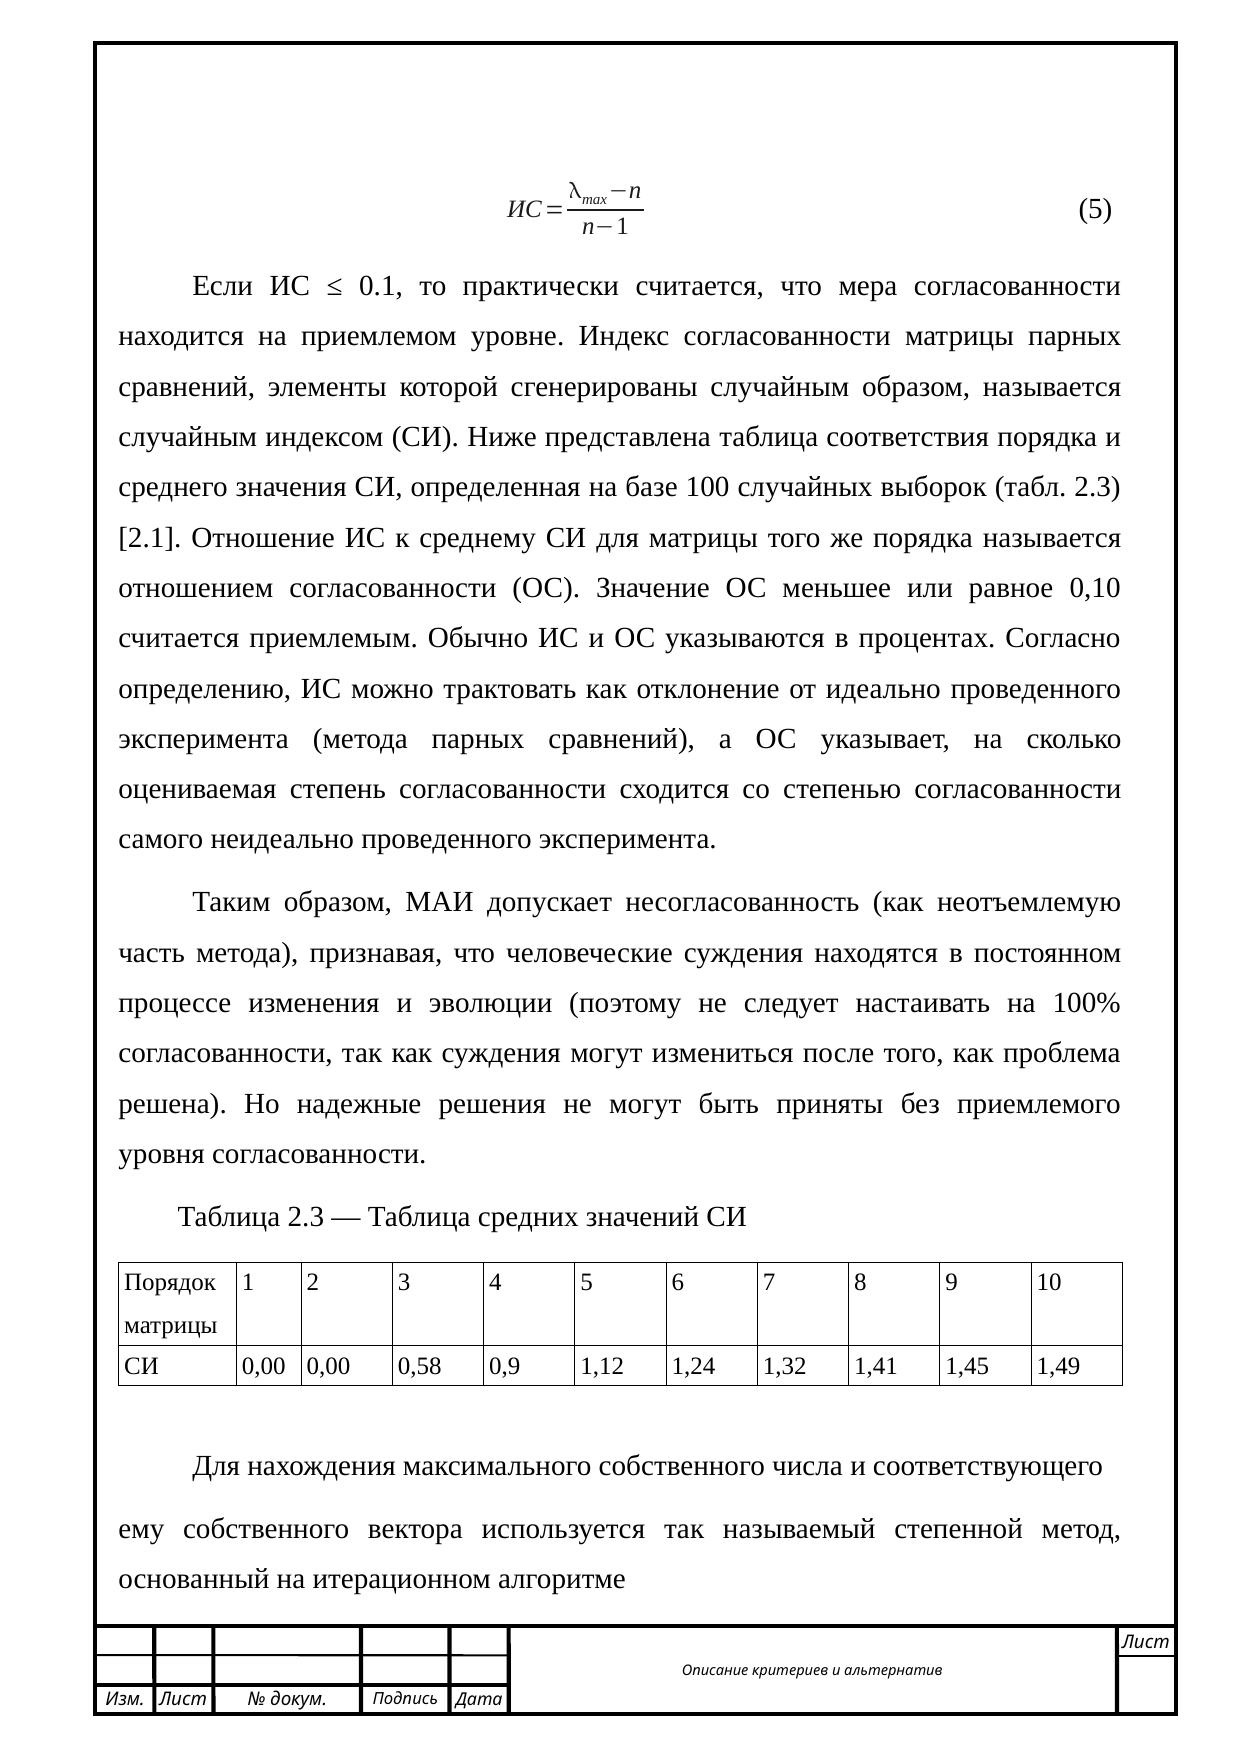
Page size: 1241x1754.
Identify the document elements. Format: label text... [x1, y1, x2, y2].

table_cell 0,00 [302, 1346, 392, 1385]
table_header 5 [575, 1263, 666, 1345]
table_header Порядок матрицы [119, 1263, 236, 1345]
text Для нахождения максимального собственного числа и соответствующего [118, 1448, 1122, 1482]
table_cell 1,12 [575, 1346, 666, 1385]
table_header 1 [237, 1263, 301, 1345]
text Таким образом, МАИ допускает несогласованность (как неотъемлемую часть метода), признавая, что человеческие суждения находятся в постоянном процессе изменения и эволюции (поэтому не следует настаивать на 100% согласованности, так как суждения могут измениться после того, как проблема решена). Но надежные решения не могут быть приняты без приемлемого уровня согласованности. [118, 884, 1122, 1169]
table_cell 1,41 [849, 1346, 939, 1385]
text Если ИС ≤ 0.1, то практически считается, что мера согласованности находится на приемлемом уровне. Индекс согласованности матрицы парных сравнений, элементы которой сгенерированы случайным образом, называется случайным индексом (СИ). Ниже представлена таблица соответствия порядка и среднего значения СИ, определенная на базе 100 случайных выборок (табл. 2.3) [2.1]. Отношение ИС к среднему СИ для матрицы того же порядка называется отношением согласованности (ОС). Значение ОС меньшее или равное 0,10 считается приемлемым. Обычно ИС и ОС указываются в процентах. Согласно определению, ИС можно трактовать как отклонение от идеально проведенного эксперимента (метода парных сравнений), а ОС указывает, на сколько оцениваемая степень согласованности сходится со степенью согласованности самого неидеально проведенного эксперимента. [118, 268, 1122, 855]
table_header 4 [484, 1263, 574, 1345]
table_header 9 [940, 1263, 1031, 1345]
table_cell 0,9 [484, 1346, 574, 1385]
table_header 8 [849, 1263, 939, 1345]
table_header 6 [667, 1263, 757, 1345]
table_header 3 [393, 1263, 483, 1345]
text (5) [118, 176, 1122, 239]
table_cell 0,58 [393, 1346, 483, 1385]
table_cell 1,32 [758, 1346, 848, 1385]
text ему собственного вектора используется так называемый степенной метод, основанный на итерационном алгоритме [118, 1511, 1122, 1595]
text Таблица 2.3 — Таблица средних значений СИ [118, 1199, 1122, 1232]
table_cell 1,49 [1032, 1346, 1122, 1385]
table_header 2 [302, 1263, 392, 1345]
table_header 7 [758, 1263, 848, 1345]
table_cell СИ [119, 1346, 236, 1385]
table_header 10 [1032, 1263, 1122, 1345]
table_cell 0,00 [237, 1346, 301, 1385]
table_cell 1,45 [940, 1346, 1031, 1385]
table_cell 1,24 [667, 1346, 757, 1385]
